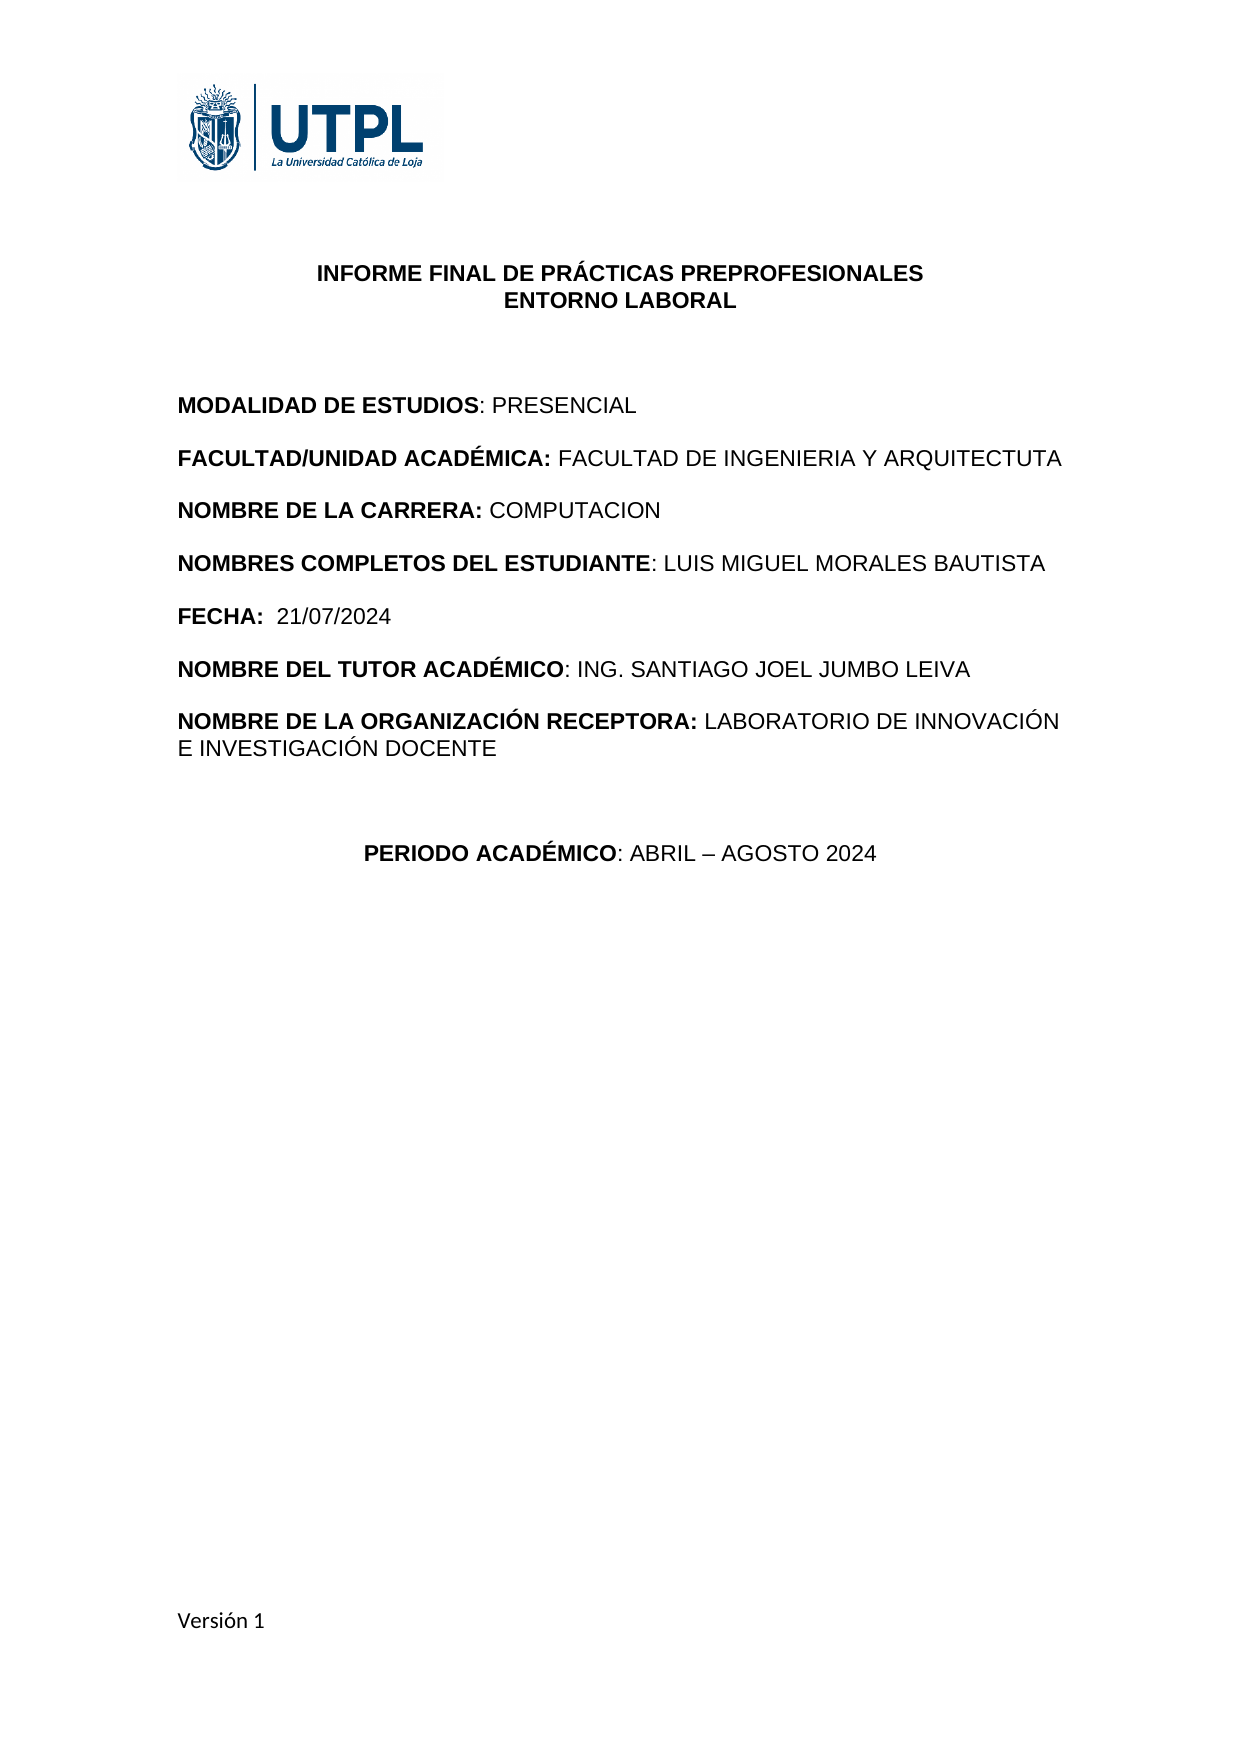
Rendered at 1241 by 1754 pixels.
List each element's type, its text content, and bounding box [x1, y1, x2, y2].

text FECHA: 21/07/2024 [177, 603, 1063, 629]
text PERIODO ACADÉMICO: ABRIL – AGOSTO 2024 [177, 840, 1063, 866]
text MODALIDAD DE ESTUDIOS: PRESENCIAL [177, 392, 1063, 418]
text NOMBRE DE LA ORGANIZACIÓN RECEPTORA: LABORATORIO DE INNOVACIÓN E INVESTIGACIÓN DOCENTE [177, 708, 1063, 761]
text NOMBRE DE LA CARRERA: COMPUTACION [177, 497, 1063, 524]
text INFORME FINAL DE PRÁCTICAS PREPROFESIONALES [177, 260, 1063, 287]
text ENTORNO LABORAL [177, 287, 1063, 313]
text FACULTAD/UNIDAD ACADÉMICA: FACULTAD DE INGENIERIA Y ARQUITECTUTA [177, 445, 1063, 471]
text NOMBRES COMPLETOS DEL ESTUDIANTE: LUIS MIGUEL MORALES BAUTISTA [177, 550, 1063, 576]
text NOMBRE DEL TUTOR ACADÉMICO: ING. SANTIAGO JOEL JUMBO LEIVA [177, 656, 1063, 682]
